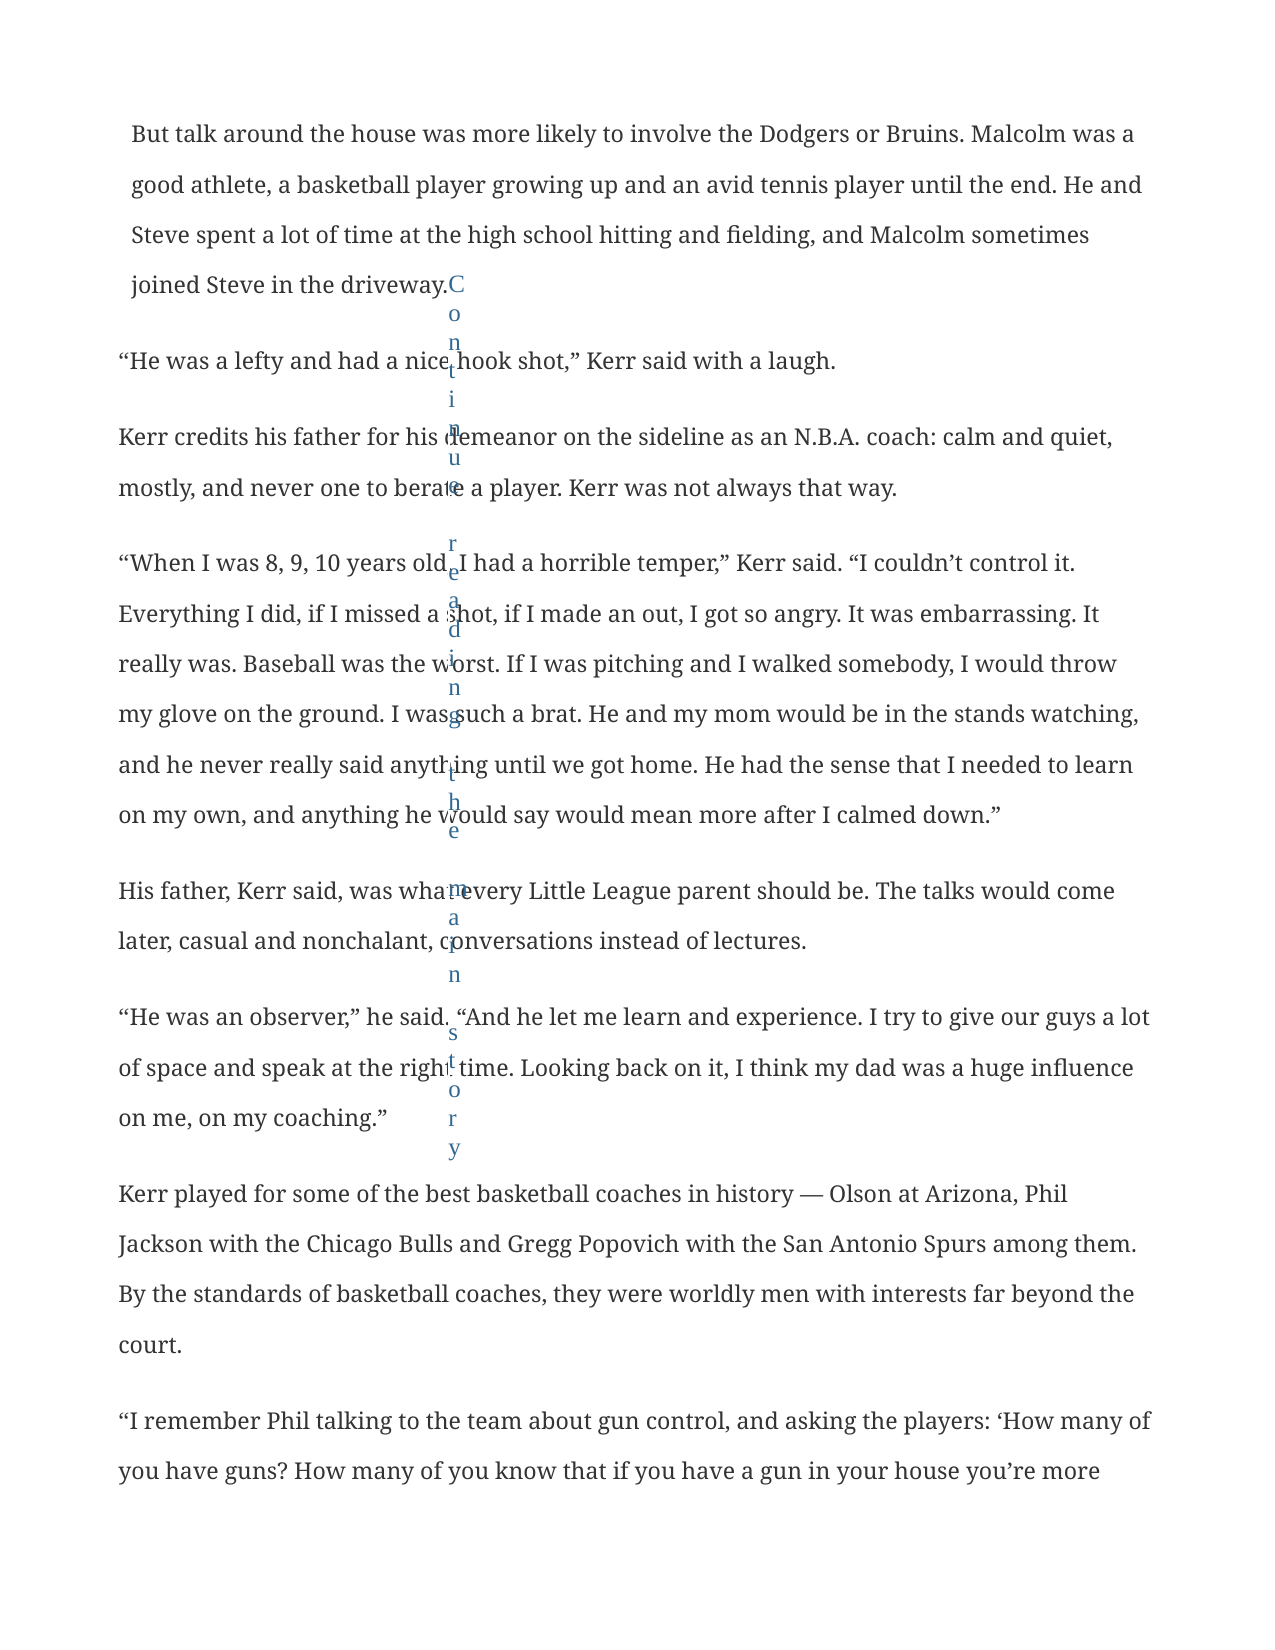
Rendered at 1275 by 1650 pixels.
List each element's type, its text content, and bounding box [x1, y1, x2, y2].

text “When I was 8, 9, 10 years old, I had a horrible temper,” Kerr said. “I couldn’t control it. Everything I did, if I missed a shot, if I made an out, I got so angry. It was embarrassing. It really was. Baseball was the worst. If I was pitching and I walked somebody, I would throw my glove on the ground. I was such a brat. He and my mom would be in the stands watching, and he never really said anything until we got home. He had the sense that I needed to learn on my own, and anything he would say would mean more after I calmed down.” [118, 547, 448, 830]
text “When I was 8, 9, 10 years old, I had a horrible temper,” Kerr said. “I couldn’t control it. Everything I did, if I missed a shot, if I made an out, I got so angry. It was embarrassing. It really was. Baseball was the worst. If I was pitching and I walked somebody, I would throw my glove on the ground. I was such a brat. He and my mom would be in the stands watching, and he never really said anything until we got home. He had the sense that I needed to learn on my own, and anything he would say would mean more after I calmed down.” [450, 547, 1157, 830]
text His father, Kerr said, was what every Little League parent should be. The talks would come later, casual and nonchalant, conversations instead of lectures. [450, 875, 1157, 956]
text “He was an observer,” he said. “And he let me learn and experience. I try to give our guys a lot of space and speak at the right time. Looking back on it, I think my dad was a huge influence on me, on my coaching.” [118, 1001, 448, 1133]
text “I remember Phil talking to the team about gun control, and asking the players: ‘How many of you have guns? How many of you know that if you have a gun in your house you’re more [118, 1404, 1157, 1486]
text Kerr credits his father for his demeanor on the sideline as an N.B.A. coach: calm and quiet, mostly, and never one to berate a player. Kerr was not always that way. [118, 421, 448, 503]
text “He was an observer,” he said. “And he let me learn and experience. I try to give our guys a lot of space and speak at the right time. Looking back on it, I think my dad was a huge influence on me, on my coaching.” [450, 1001, 1157, 1133]
text But talk around the house was more likely to involve the Dodgers or Bruins. Malcolm was a good athlete, a basketball player growing up and an avid tennis player until the end. He and Steve spent a lot of time at the high school hitting and fielding, and Malcolm sometimes joined Steve in the driveway. [131, 118, 1144, 301]
text His father, Kerr said, was what every Little League parent should be. The talks would come later, casual and nonchalant, conversations instead of lectures. [118, 875, 448, 956]
text Kerr credits his father for his demeanor on the sideline as an N.B.A. coach: calm and quiet, mostly, and never one to berate a player. Kerr was not always that way. [450, 421, 1157, 503]
text “He was a lefty and had a nice hook shot,” Kerr said with a laugh. [118, 345, 448, 376]
text Kerr played for some of the best basketball coaches in history — Olson at Arizona, Phil Jackson with the Chicago Bulls and Gregg Popovich with the San Antonio Spurs among them. By the standards of basketball coaches, they were worldly men with interests far beyond the court. [118, 1177, 1157, 1360]
text “He was a lefty and had a nice hook shot,” Kerr said with a laugh. [450, 345, 1157, 376]
